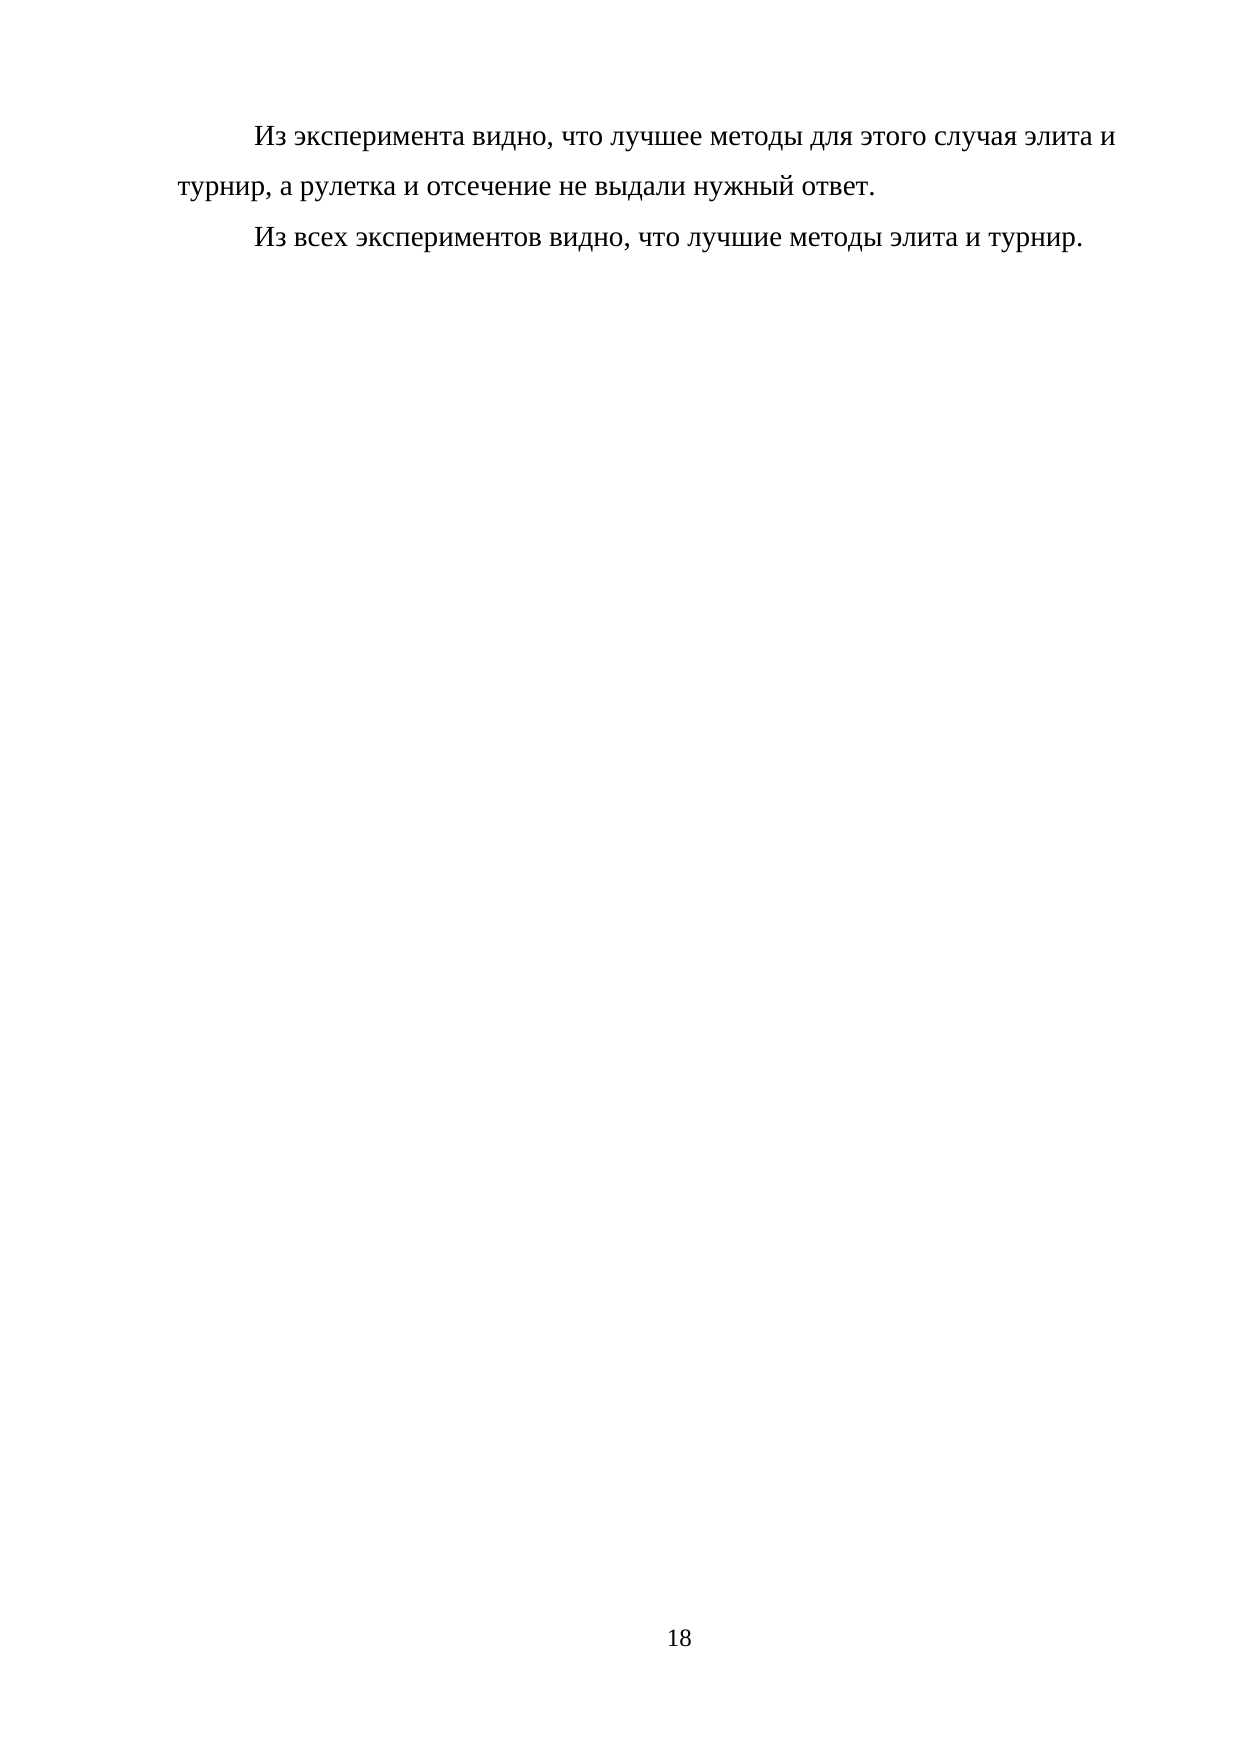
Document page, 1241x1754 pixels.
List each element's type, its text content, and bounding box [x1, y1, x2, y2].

text Из эксперимента видно, что лучшее методы для этого случая элита и турнир, а рулетка и отсечение не выдали нужный ответ. [177, 118, 1181, 202]
text Из всех экспериментов видно, что лучшие методы элита и турнир. [177, 219, 1181, 252]
